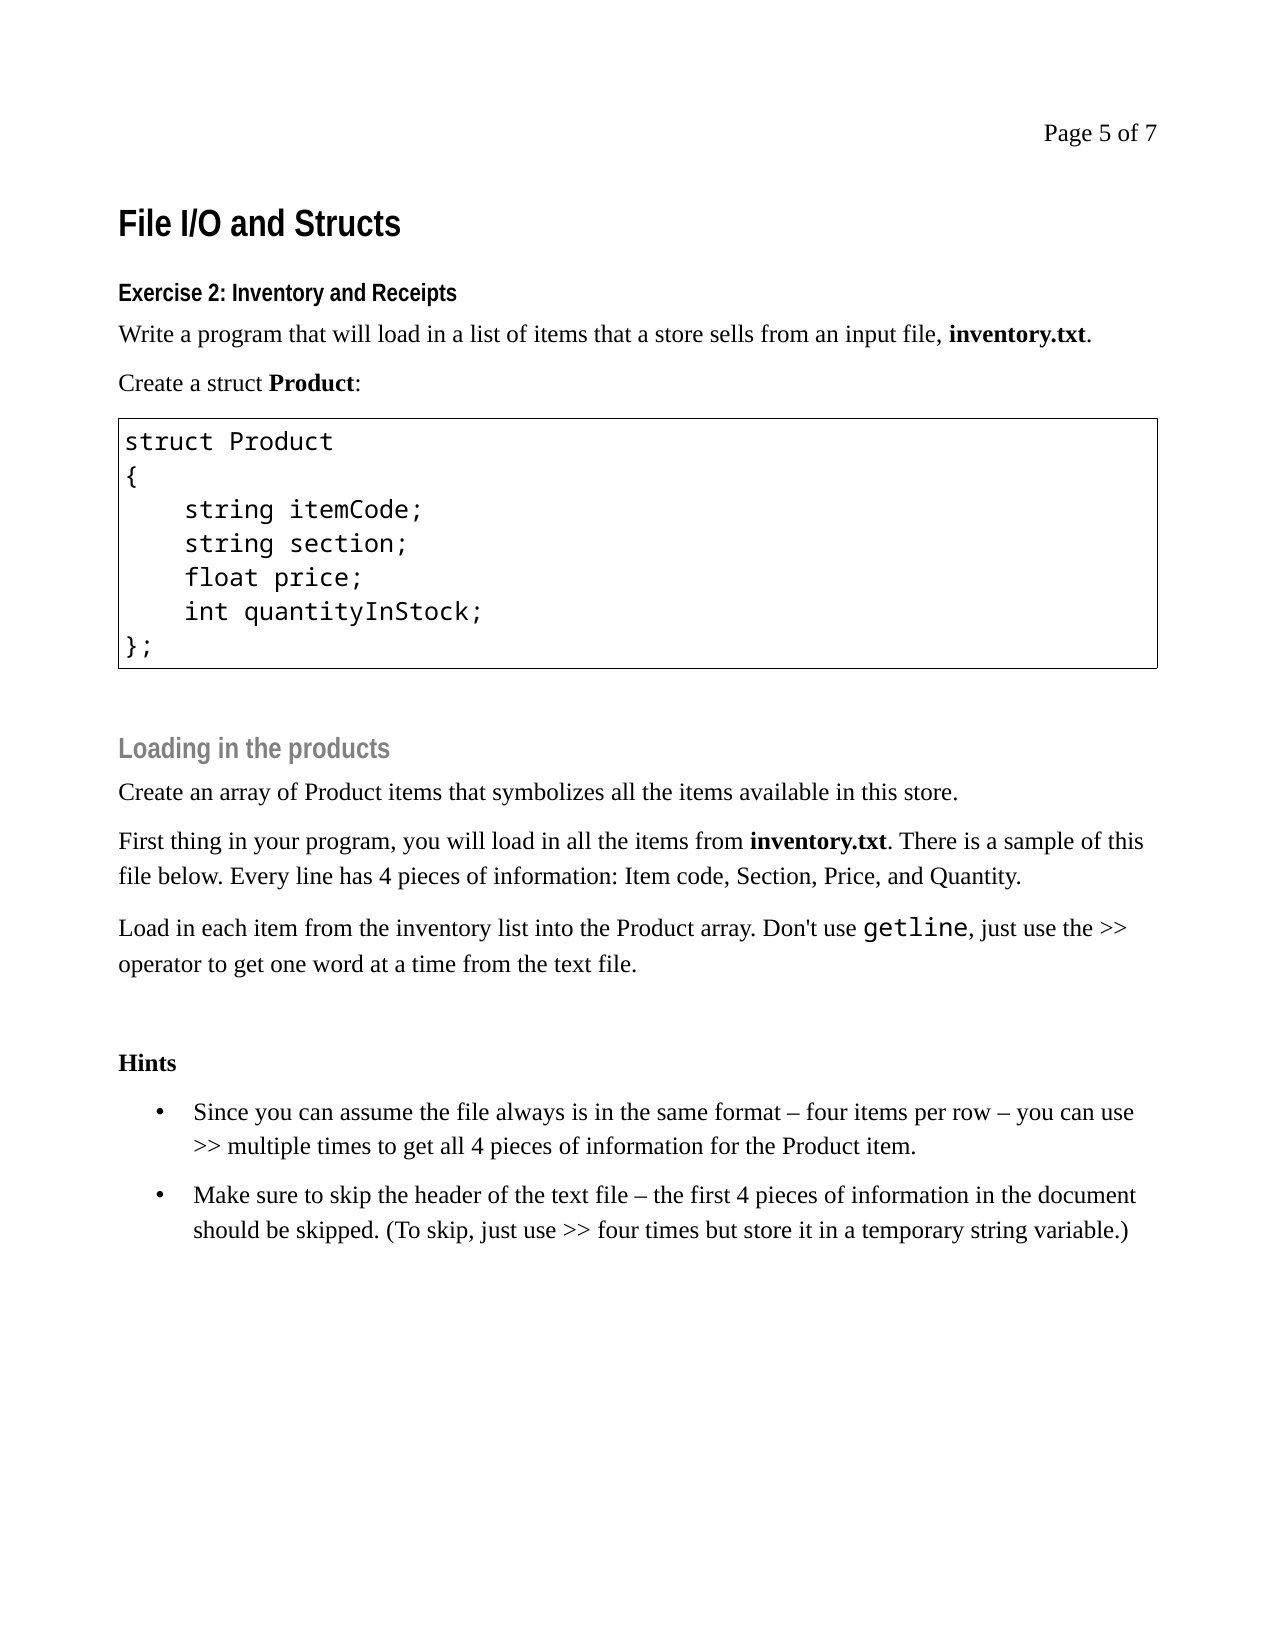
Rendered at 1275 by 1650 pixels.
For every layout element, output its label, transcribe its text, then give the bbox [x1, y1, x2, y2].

text Create an array of Product items that symbolizes all the items available in this store. [118, 777, 1157, 806]
table_header struct Product { string itemCode; string section; float price; int quantityInStock; }; [119, 419, 1157, 667]
text Load in each item from the inventory list into the Product array. Don't use getline, just use the >> operator to get one word at a time from the text file. [118, 910, 1157, 978]
subtitle Exercise 2: Inventory and Receipts [118, 278, 1157, 307]
list Make sure to skip the header of the text file – the first 4 pieces of information in the document should be skipped. (To skip, just use >> four times but store it in a temporary string variable.) [156, 1180, 1157, 1243]
subtitle File I/O and Structs [118, 201, 1157, 245]
text Write a program that will load in a list of items that a store sells from an input file, inventory.txt. [118, 319, 1157, 348]
text Create a struct Product: [118, 368, 1157, 397]
subtitle Loading in the products [118, 731, 1157, 765]
text Hints [118, 1048, 1157, 1076]
list Since you can assume the file always is in the same format – four items per row – you can use >> multiple times to get all 4 pieces of information for the Product item. [156, 1097, 1157, 1160]
text First thing in your program, you will load in all the items from inventory.txt. There is a sample of this file below. Every line has 4 pieces of information: Item code, Section, Price, and Quantity. [118, 826, 1157, 889]
